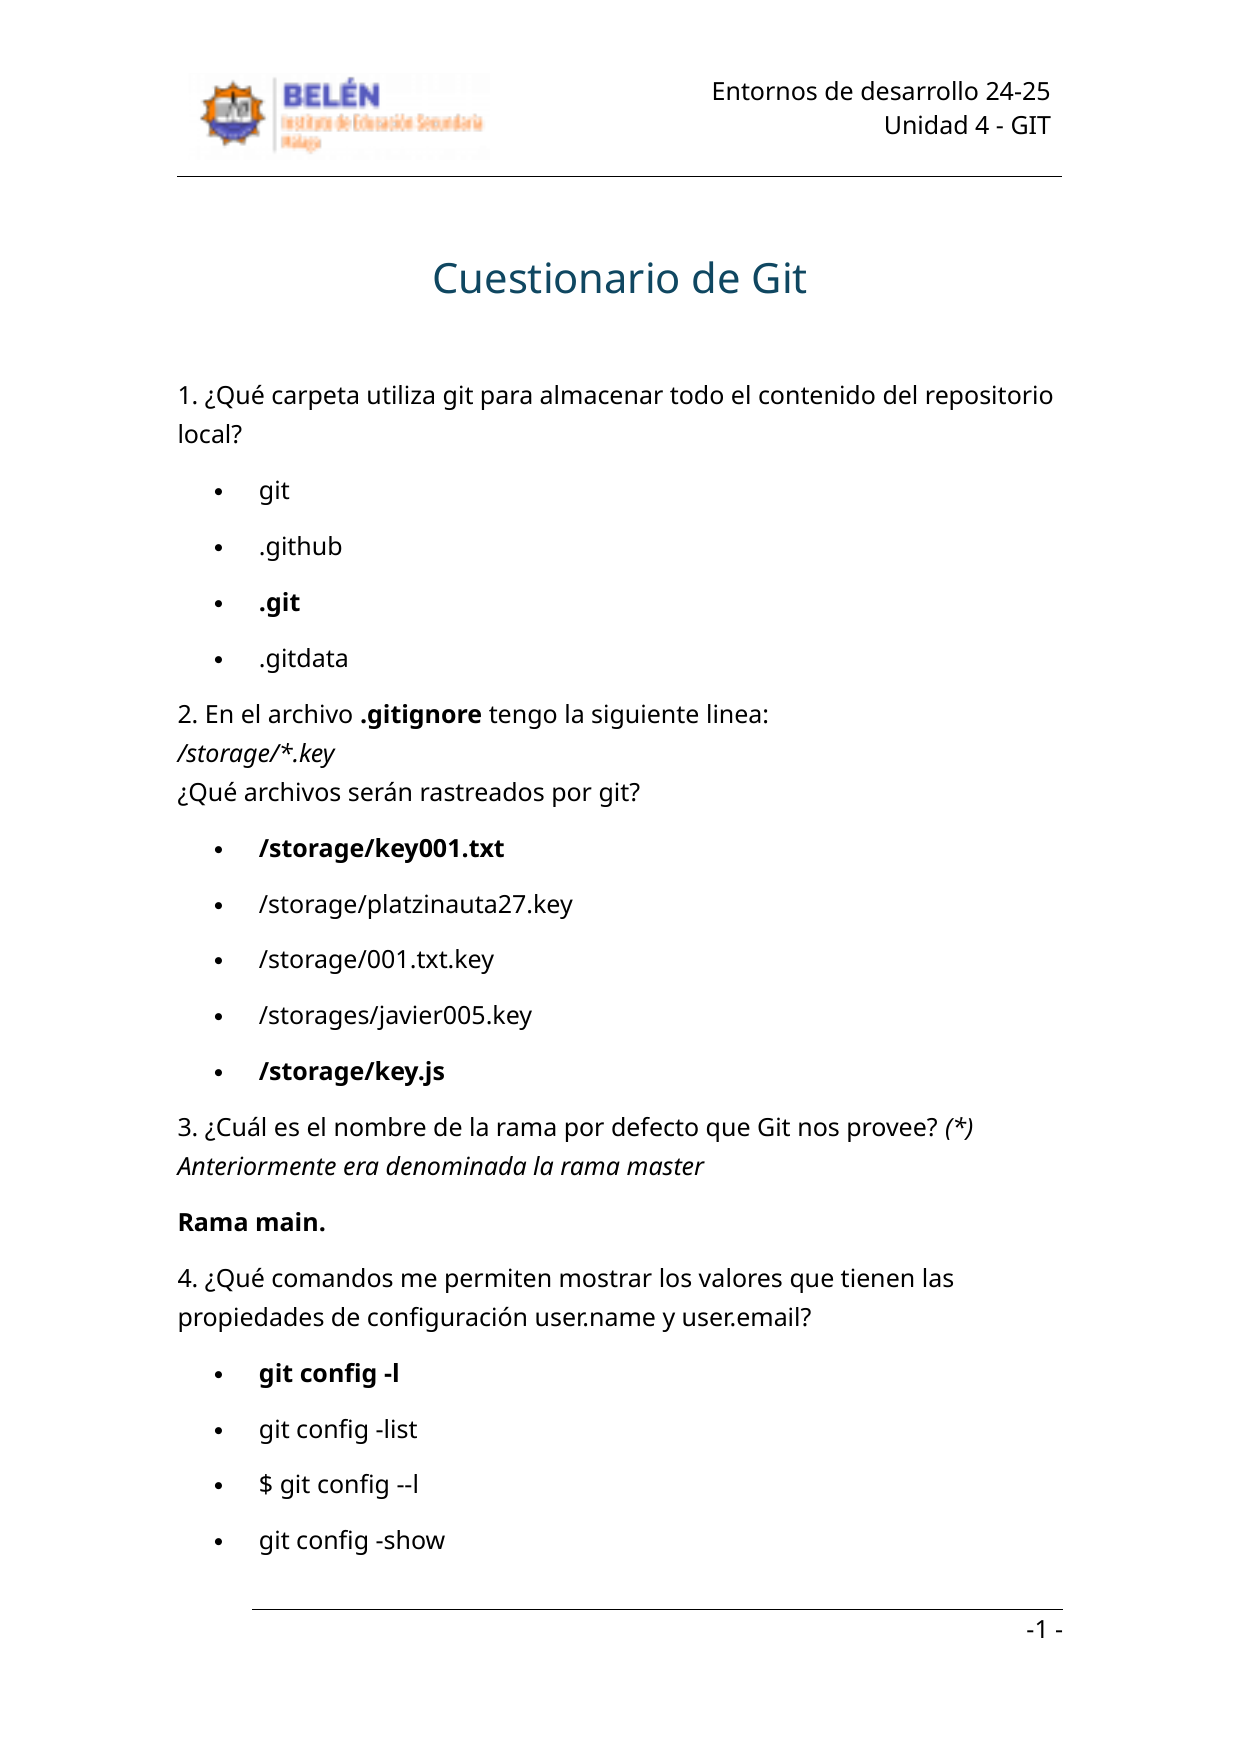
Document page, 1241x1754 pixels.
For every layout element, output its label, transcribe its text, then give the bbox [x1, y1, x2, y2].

picture [188, 73, 491, 160]
subtitle Cuestionario de Git [177, 248, 1063, 305]
list /storage/platzinauta27.key [215, 886, 1063, 920]
list /storage/001.txt.key [215, 942, 1063, 976]
list /storages/javier005.key [215, 998, 1063, 1032]
list git config -show [215, 1523, 1063, 1557]
list /storage/key.js [215, 1054, 1063, 1088]
list git config -l [215, 1355, 1063, 1389]
text 4. ¿Qué comandos me permiten mostrar los valores que tienen las propiedades de configuración user.name y user.email? [177, 1260, 1063, 1334]
list git [215, 473, 1063, 507]
text 3. ¿Cuál es el nombre de la rama por defecto que Git nos provee? (*) Anteriormente era denominada la rama master [177, 1109, 1063, 1183]
list /storage/key001.txt [215, 830, 1063, 864]
text 2. En el archivo .gitignore tengo la siguiente linea: /storage/*.key ¿Qué archivos serán rastreados por git? [177, 696, 1063, 809]
list .github [215, 529, 1063, 563]
list .git [215, 584, 1063, 619]
text Rama main. [177, 1204, 1063, 1239]
list $ git config --l [215, 1467, 1063, 1501]
list .gitdata [215, 640, 1063, 674]
text 1. ¿Qué carpeta utiliza git para almacenar todo el contenido del repositorio local? [177, 378, 1063, 451]
list git config -list [215, 1411, 1063, 1445]
